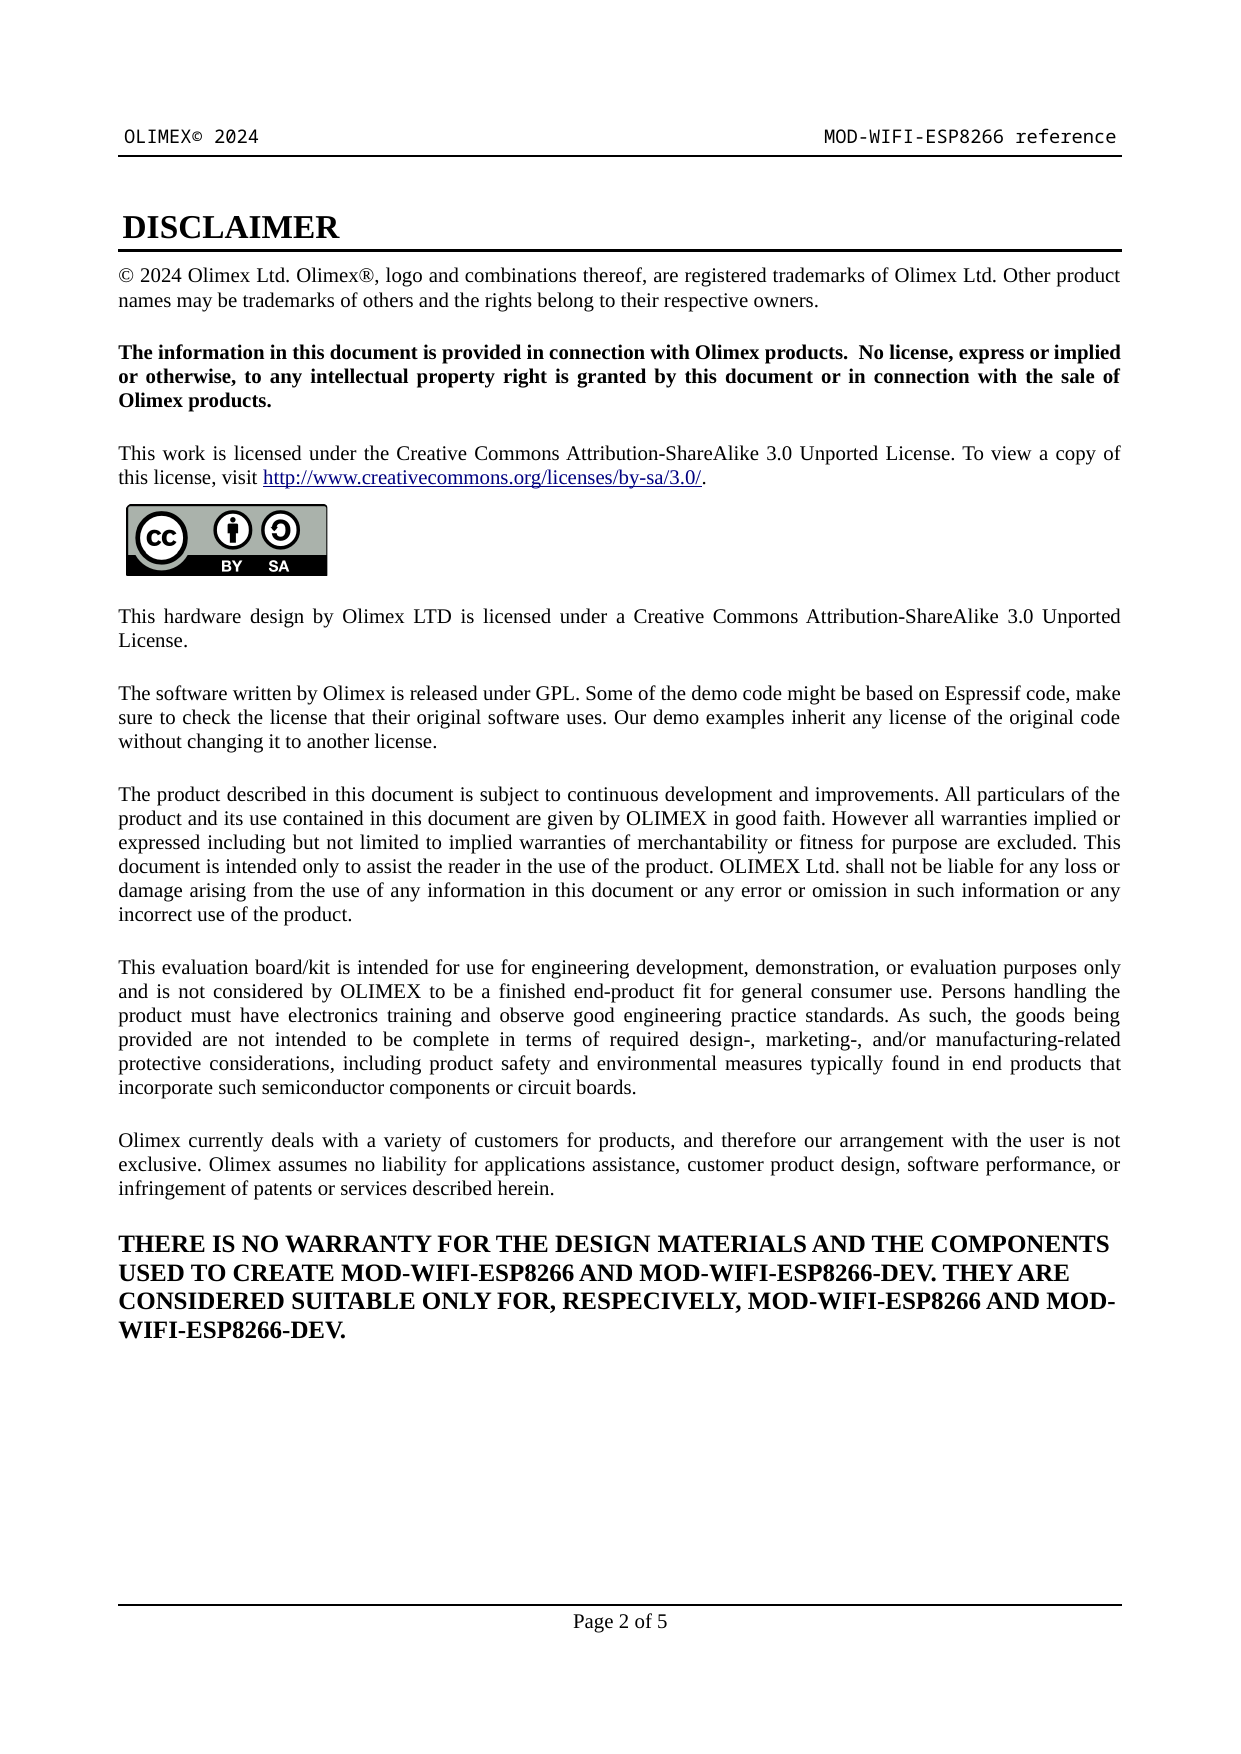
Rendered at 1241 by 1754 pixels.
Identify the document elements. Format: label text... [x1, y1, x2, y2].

text This work is licensed under the Creative Commons Attribution-ShareAlike 3.0 Unported License. To view a copy of this license, visit http://www.creativecommons.org/licenses/by-sa/3.0/. [118, 441, 1122, 489]
picture [126, 504, 328, 576]
text © 2024 Olimex Ltd. Olimex®, logo and combinations thereof, are registered trademarks of Olimex Ltd. Other product names may be trademarks of others and the rights belong to their respective owners. [118, 263, 1122, 312]
text The information in this document is provided in connection with Olimex products. No license, express or implied or otherwise, to any intellectual property right is granted by this document or in connection with the sale of Olimex products. [118, 340, 1122, 412]
text This evaluation board/kit is intended for use for engineering development, demonstration, or evaluation purposes only and is not considered by OLIMEX to be a finished end-product fit for general consumer use. Persons handling the product must have electronics training and observe good engineering practice standards. As such, the goods being provided are not intended to be complete in terms of required design-, marketing-, and/or manufacturing-related protective considerations, including product safety and environmental measures typically found in end products that incorporate such semiconductor components or circuit boards. [118, 955, 1122, 1099]
subtitle DISCLAIMER [118, 202, 1122, 249]
text Olimex currently deals with a variety of customers for products, and therefore our arrangement with the user is not exclusive. Olimex assumes no liability for applications assistance, customer product design, software performance, or infringement of patents or services described herein. [118, 1128, 1122, 1200]
text This hardware design by Olimex LTD is licensed under a Creative Commons Attribution-ShareAlike 3.0 Unported License. [118, 604, 1122, 652]
text The software written by Olimex is released under GPL. Some of the demo code might be based on Espressif code, make sure to check the license that their original software uses. Our demo examples inherit any license of the original code without changing it to another license. [118, 681, 1122, 753]
text The product described in this document is subject to continuous development and improvements. All particulars of the product and its use contained in this document are given by OLIMEX in good faith. However all warranties implied or expressed including but not limited to implied warranties of merchantability or fitness for purpose are excluded. This document is intended only to assist the reader in the use of the product. OLIMEX Ltd. shall not be liable for any loss or damage arising from the use of any information in this document or any error or omission in such information or any incorrect use of the product. [118, 782, 1122, 926]
text THERE IS NO WARRANTY FOR THE DESIGN MATERIALS AND THE COMPONENTS USED TO CREATE MOD-WIFI-ESP8266 AND MOD-WIFI-ESP8266-DEV. THEY ARE CONSIDERED SUITABLE ONLY FOR, RESPECIVELY, MOD-WIFI-ESP8266 AND MOD-WIFI-ESP8266-DEV. [118, 1229, 1122, 1344]
